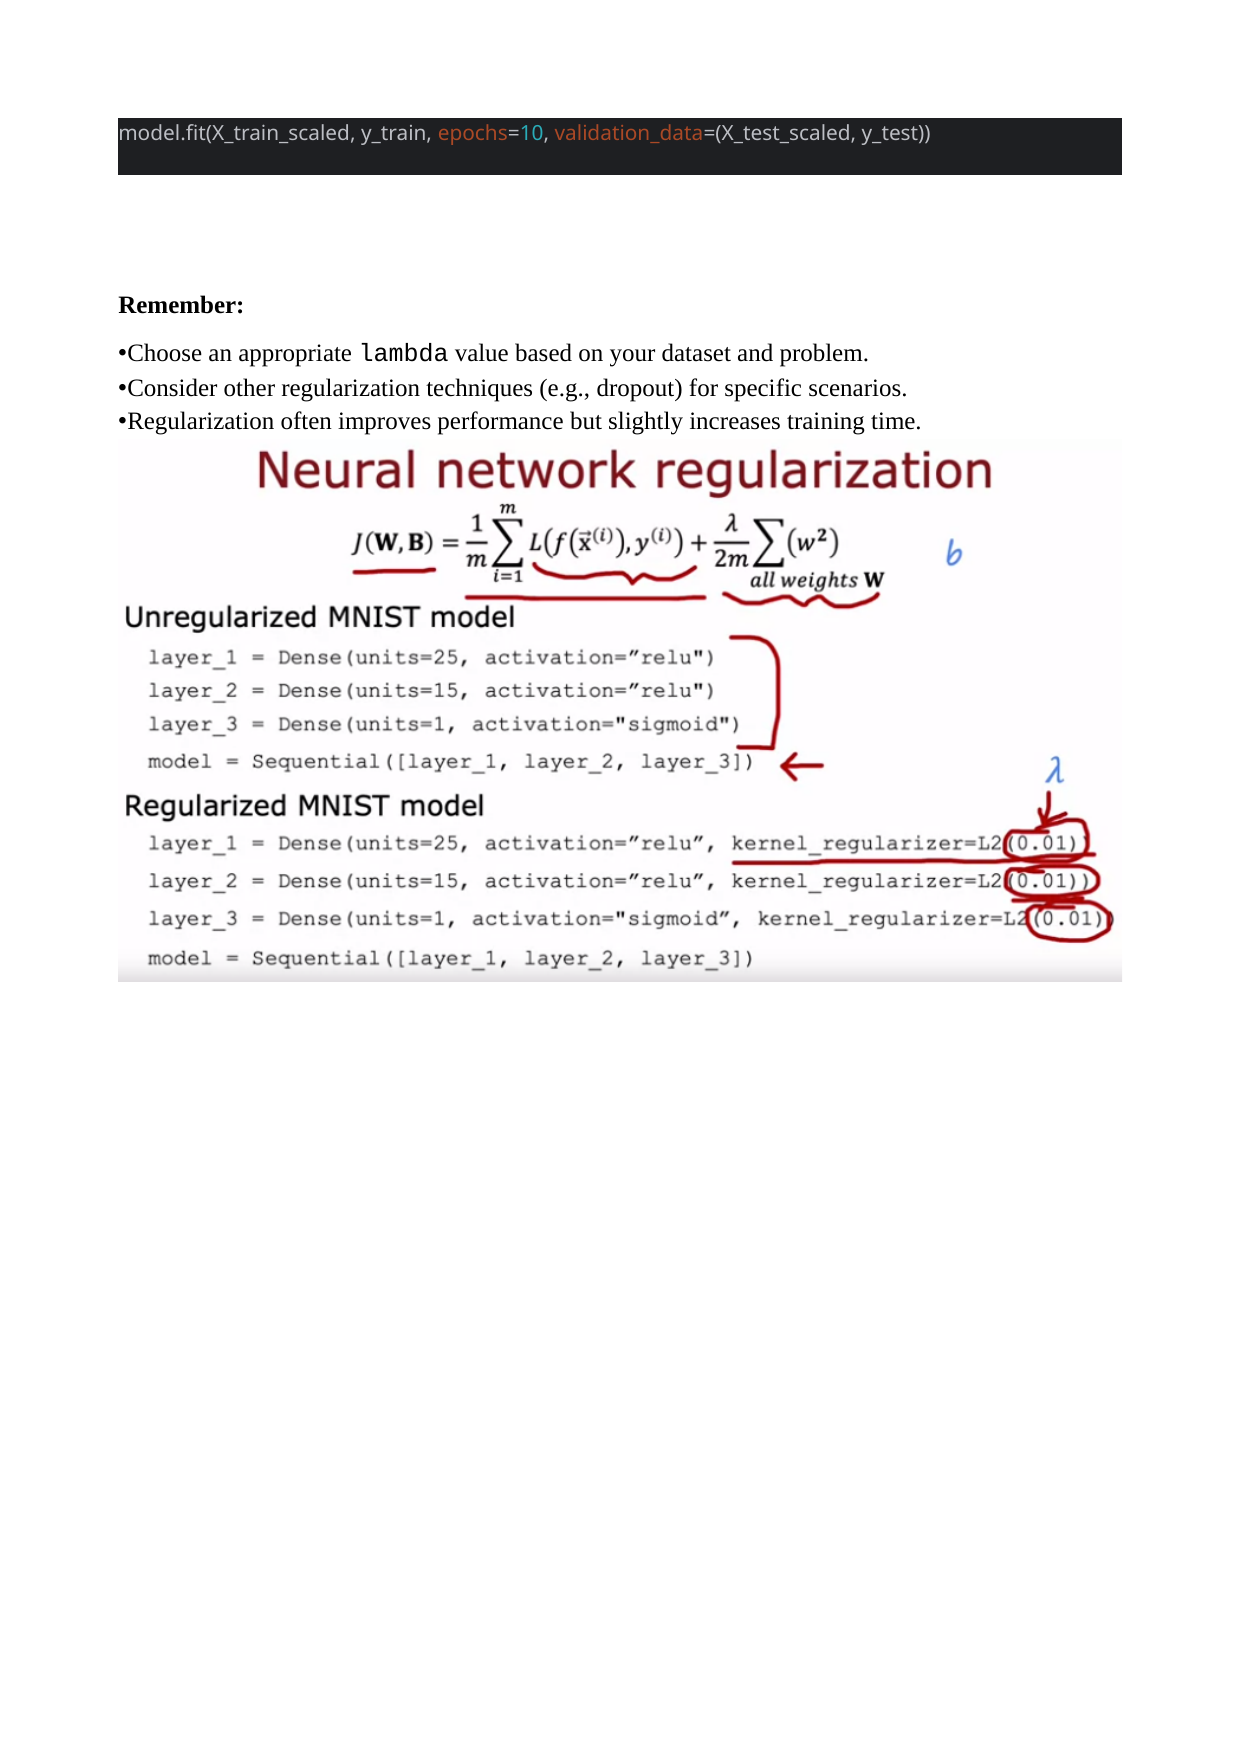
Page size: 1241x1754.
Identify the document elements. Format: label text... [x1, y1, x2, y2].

list Consider other regularization techniques (e.g., dropout) for specific scenarios. [118, 373, 1122, 402]
text Remember: [118, 290, 1122, 319]
picture [118, 439, 1123, 982]
list Choose an appropriate lambda value based on your dataset and problem. [118, 338, 1122, 369]
text model.fit(X_train_scaled, y_train, epochs=10, validation_data=(X_test_scaled, y_test)) [118, 118, 1122, 175]
list Regularization often improves performance but slightly increases training time. [118, 406, 1122, 435]
